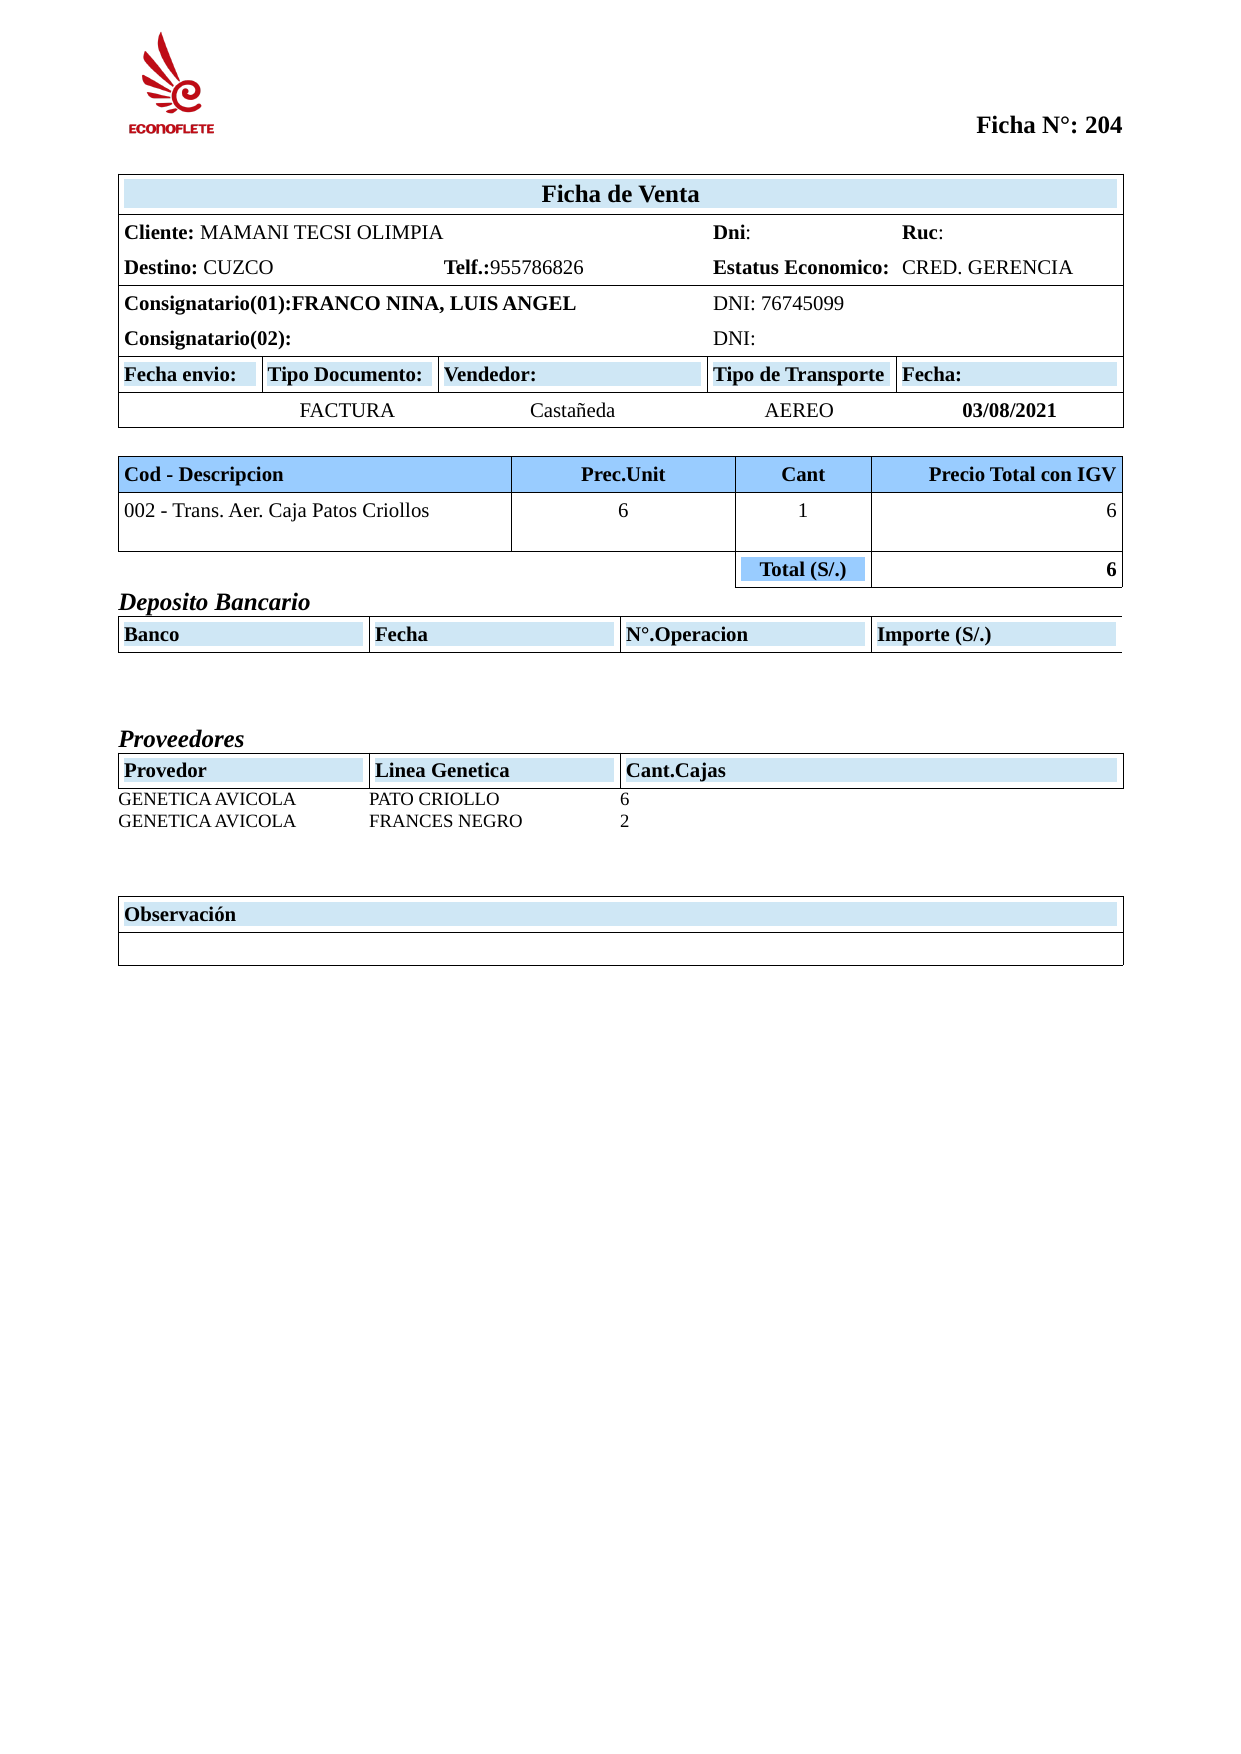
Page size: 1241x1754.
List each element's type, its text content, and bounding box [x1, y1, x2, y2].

table_cell [620, 676, 871, 700]
table_cell CRED. GERENCIA [896, 249, 1123, 285]
table_cell DNI: [707, 321, 1123, 356]
table_cell [118, 700, 369, 724]
table_cell [369, 853, 620, 874]
table_cell Fecha envio: [119, 357, 262, 392]
table_cell Cliente: MAMANI TECSI OLIMPIA [119, 215, 707, 249]
table_header Fecha [370, 617, 620, 652]
table_cell [620, 875, 1123, 896]
table_cell [118, 653, 369, 676]
table_cell Consignatario(01):FRANCO NINA, LUIS ANGEL [119, 286, 707, 321]
table_cell DNI: 76745099 [707, 286, 1123, 321]
table_cell [369, 875, 620, 896]
table_cell PATO CRIOLLO [369, 789, 620, 810]
table_cell [369, 700, 620, 724]
table_header Cant [736, 457, 871, 492]
table_cell [620, 653, 871, 676]
table_header Linea Genetica [370, 754, 620, 788]
table_cell AEREO [707, 393, 896, 427]
table_cell Ruc: [896, 215, 1123, 249]
table_cell [369, 653, 620, 676]
picture [118, 31, 225, 134]
table_cell GENETICA AVICOLA [118, 789, 369, 810]
table_cell 03/08/2021 [896, 393, 1123, 427]
table_cell Dni: [707, 215, 896, 249]
table_cell FACTURA [262, 393, 438, 427]
table_cell [620, 700, 871, 724]
table_cell 6 [872, 552, 1122, 587]
table_cell [118, 831, 369, 853]
table_cell [119, 393, 262, 427]
table_header Importe (S/.) [872, 617, 1122, 652]
table_cell GENETICA AVICOLA [118, 810, 369, 831]
table_cell Tipo Documento: [263, 357, 438, 392]
text Deposito Bancario [118, 587, 1122, 616]
table_cell Vendedor: [439, 357, 707, 392]
table_header Cod - Descripcion [119, 457, 511, 492]
table_cell [118, 875, 369, 896]
table_header Banco [119, 617, 369, 652]
table_header Prec.Unit [512, 457, 735, 492]
text Proveedores [118, 724, 1122, 753]
table_cell 2 [620, 810, 1123, 831]
table_cell Total (S/.) [736, 552, 871, 587]
table_cell [511, 552, 735, 587]
table_cell [118, 853, 369, 874]
table_cell 6 [512, 493, 735, 551]
table_cell [871, 700, 1122, 724]
table_cell Telf.:955786826 [438, 249, 707, 285]
table_cell [620, 853, 1123, 874]
table_cell Consignatario(02): [119, 321, 707, 356]
table_cell Castañeda [438, 393, 707, 427]
table_cell [119, 933, 1123, 965]
table_cell Destino: CUZCO [119, 249, 438, 285]
table_cell 1 [736, 493, 871, 551]
table_cell Fecha: [897, 357, 1123, 392]
table_cell 6 [872, 493, 1122, 551]
table_cell [118, 552, 511, 587]
table_cell Tipo de Transporte [708, 357, 896, 392]
table_cell [369, 831, 620, 853]
table_cell 002 - Trans. Aer. Caja Patos Criollos [119, 493, 511, 551]
table_cell [118, 676, 369, 700]
table_cell [369, 676, 620, 700]
table_cell Estatus Economico: [707, 249, 896, 285]
table_header Ficha de Venta [119, 175, 1123, 214]
table_cell [620, 831, 1123, 853]
table_header Precio Total con IGV [872, 457, 1122, 492]
table_header Cant.Cajas [621, 754, 1123, 788]
table_cell [871, 676, 1122, 700]
table_header Provedor [119, 754, 369, 788]
table_cell FRANCES NEGRO [369, 810, 620, 831]
table_header Observación [119, 897, 1123, 932]
table_cell 6 [620, 789, 1123, 810]
table_cell [871, 653, 1122, 676]
table_header N°.Operacion [621, 617, 871, 652]
